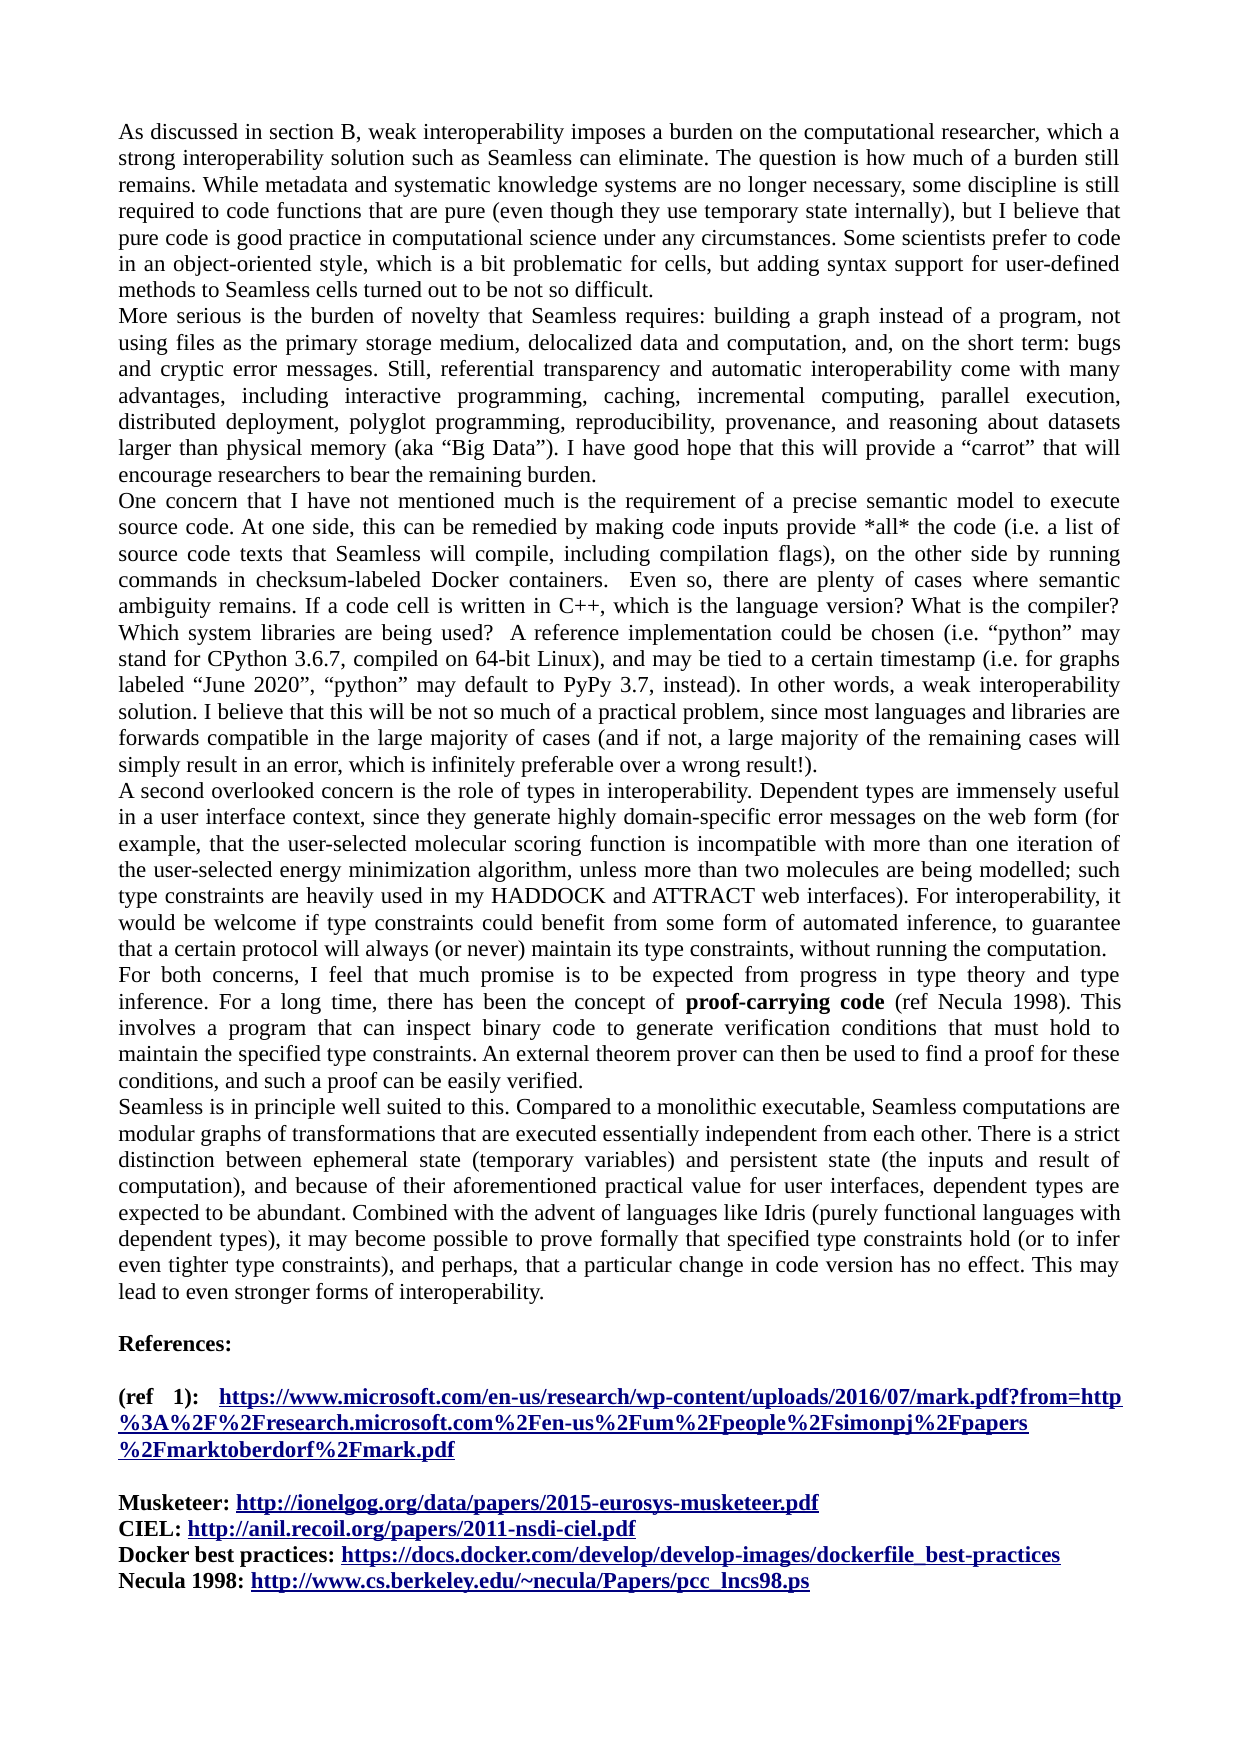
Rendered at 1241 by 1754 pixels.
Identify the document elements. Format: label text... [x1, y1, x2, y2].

text A second overlooked concern is the role of types in interoperability. Dependent types are immensely useful in a user interface context, since they generate highly domain-specific error messages on the web form (for example, that the user-selected molecular scoring function is incompatible with more than one iteration of the user-selected energy minimization algorithm, unless more than two molecules are being modelled; such type constraints are heavily used in my HADDOCK and ATTRACT web interfaces). For interoperability, it would be welcome if type constraints could benefit from some form of automated inference, to guarantee that a certain protocol will always (or never) maintain its type constraints, without running the computation. [118, 777, 1122, 961]
text Docker best practices: https://docs.docker.com/develop/develop-images/dockerfile_best-practices [118, 1541, 1122, 1568]
text More serious is the burden of novelty that Seamless requires: building a graph instead of a program, not using files as the primary storage medium, delocalized data and computation, and, on the short term: bugs and cryptic error messages. Still, referential transparency and automatic interoperability come with many advantages, including interactive programming, caching, incremental computing, parallel execution, distributed deployment, polyglot programming, reproducibility, provenance, and reasoning about datasets larger than physical memory (aka “Big Data”). I have good hope that this will provide a “carrot” that will encourage researchers to bear the remaining burden. [118, 303, 1122, 487]
text CIEL: http://anil.recoil.org/papers/2011-nsdi-ciel.pdf [118, 1515, 1122, 1541]
text References: [118, 1330, 1122, 1357]
text One concern that I have not mentioned much is the requirement of a precise semantic model to execute source code. At one side, this can be remedied by making code inputs provide *all* the code (i.e. a list of source code texts that Seamless will compile, including compilation flags), on the other side by running commands in checksum-labeled Docker containers. Even so, there are plenty of cases where semantic ambiguity remains. If a code cell is written in C++, which is the language version? What is the compiler? Which system libraries are being used? A reference implementation could be chosen (i.e. “python” may stand for CPython 3.6.7, compiled on 64-bit Linux), and may be tied to a certain timestamp (i.e. for graphs labeled “June 2020”, “python” may default to PyPy 3.7, instead). In other words, a weak interoperability solution. I believe that this will be not so much of a practical problem, since most languages and libraries are forwards compatible in the large majority of cases (and if not, a large majority of the remaining cases will simply result in an error, which is infinitely preferable over a wrong result!). [118, 487, 1122, 777]
text As discussed in section B, weak interoperability imposes a burden on the computational researcher, which a strong interoperability solution such as Seamless can eliminate. The question is how much of a burden still remains. While metadata and systematic knowledge systems are no longer necessary, some discipline is still required to code functions that are pure (even though they use temporary state internally), but I believe that pure code is good practice in computational science under any circumstances. Some scientists prefer to code in an object-oriented style, which is a bit problematic for cells, but adding syntax support for user-defined methods to Seamless cells turned out to be not so difficult. [118, 118, 1122, 303]
text For both concerns, I feel that much promise is to be expected from progress in type theory and type inference. For a long time, there has been the concept of proof-carrying code (ref Necula 1998). This involves a program that can inspect binary code to generate verification conditions that must hold to maintain the specified type constraints. An external theorem prover can then be used to find a proof for these conditions, and such a proof can be easily verified. [118, 961, 1122, 1093]
text Musketeer: http://ionelgog.org/data/papers/2015-eurosys-musketeer.pdf [118, 1488, 1122, 1515]
text Seamless is in principle well suited to this. Compared to a monolithic executable, Seamless computations are modular graphs of transformations that are executed essentially independent from each other. There is a strict distinction between ephemeral state (temporary variables) and persistent state (the inputs and result of computation), and because of their aforementioned practical value for user interfaces, dependent types are expected to be abundant. Combined with the advent of languages like Idris (purely functional languages with dependent types), it may become possible to prove formally that specified type constraints hold (or to infer even tighter type constraints), and perhaps, that a particular change in code version has no effect. This may lead to even stronger forms of interoperability. [118, 1093, 1122, 1304]
text (ref 1): https://www.microsoft.com/en-us/research/wp-content/uploads/2016/07/mark.pdf?from=http%3A%2F%2Fresearch.microsoft.com%2Fen-us%2Fum%2Fpeople%2Fsimonpj%2Fpapers%2Fmarktoberdorf%2Fmark.pdf [118, 1383, 1122, 1462]
text Necula 1998: http://www.cs.berkeley.edu/~necula/Papers/pcc_lncs98.ps [118, 1568, 1122, 1594]
